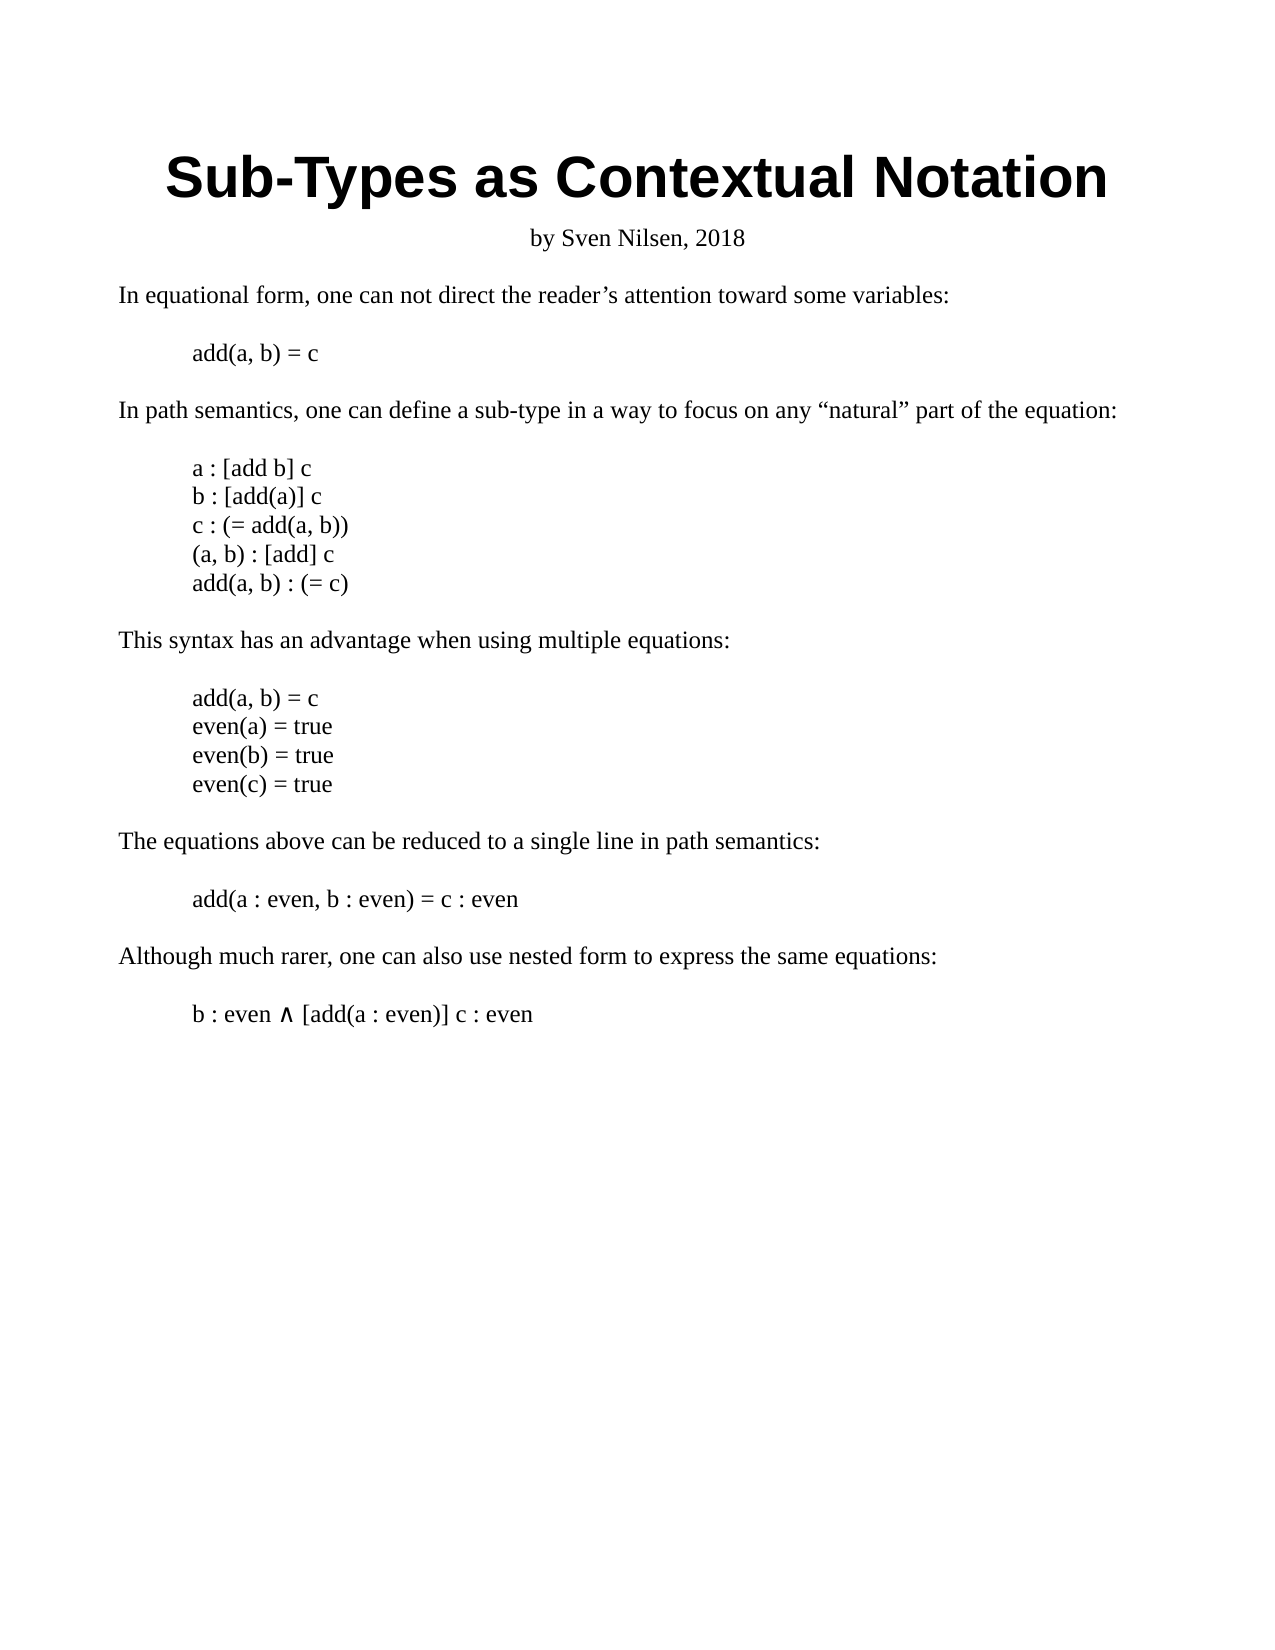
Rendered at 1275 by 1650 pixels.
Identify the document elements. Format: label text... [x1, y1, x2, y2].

text by Sven Nilsen, 2018 [118, 223, 1157, 251]
text even(c) = true [118, 769, 1157, 798]
text add(a, b) = c [118, 683, 1157, 711]
text even(a) = true [118, 711, 1157, 740]
text even(b) = true [118, 740, 1157, 769]
text c : (= add(a, b)) [118, 510, 1157, 539]
text The equations above can be reduced to a single line in path semantics: [118, 826, 1157, 855]
text (a, b) : [add] c [118, 539, 1157, 568]
text add(a : even, b : even) = c : even [118, 884, 1157, 913]
text In equational form, one can not direct the reader’s attention toward some variables: [118, 280, 1157, 309]
text a : [add b] c [118, 453, 1157, 481]
text b : [add(a)] c [118, 481, 1157, 510]
text This syntax has an advantage when using multiple equations: [118, 625, 1157, 654]
title Sub-Types as Contextual Notation [118, 143, 1157, 210]
text add(a, b) = c [118, 338, 1157, 366]
text In path semantics, one can define a sub-type in a way to focus on any “natural” part of the equation: [118, 395, 1157, 424]
text b : even ∧ [add(a : even)] c : even [118, 999, 1157, 1028]
text Although much rarer, one can also use nested form to express the same equations: [118, 941, 1157, 970]
text add(a, b) : (= c) [118, 568, 1157, 596]
